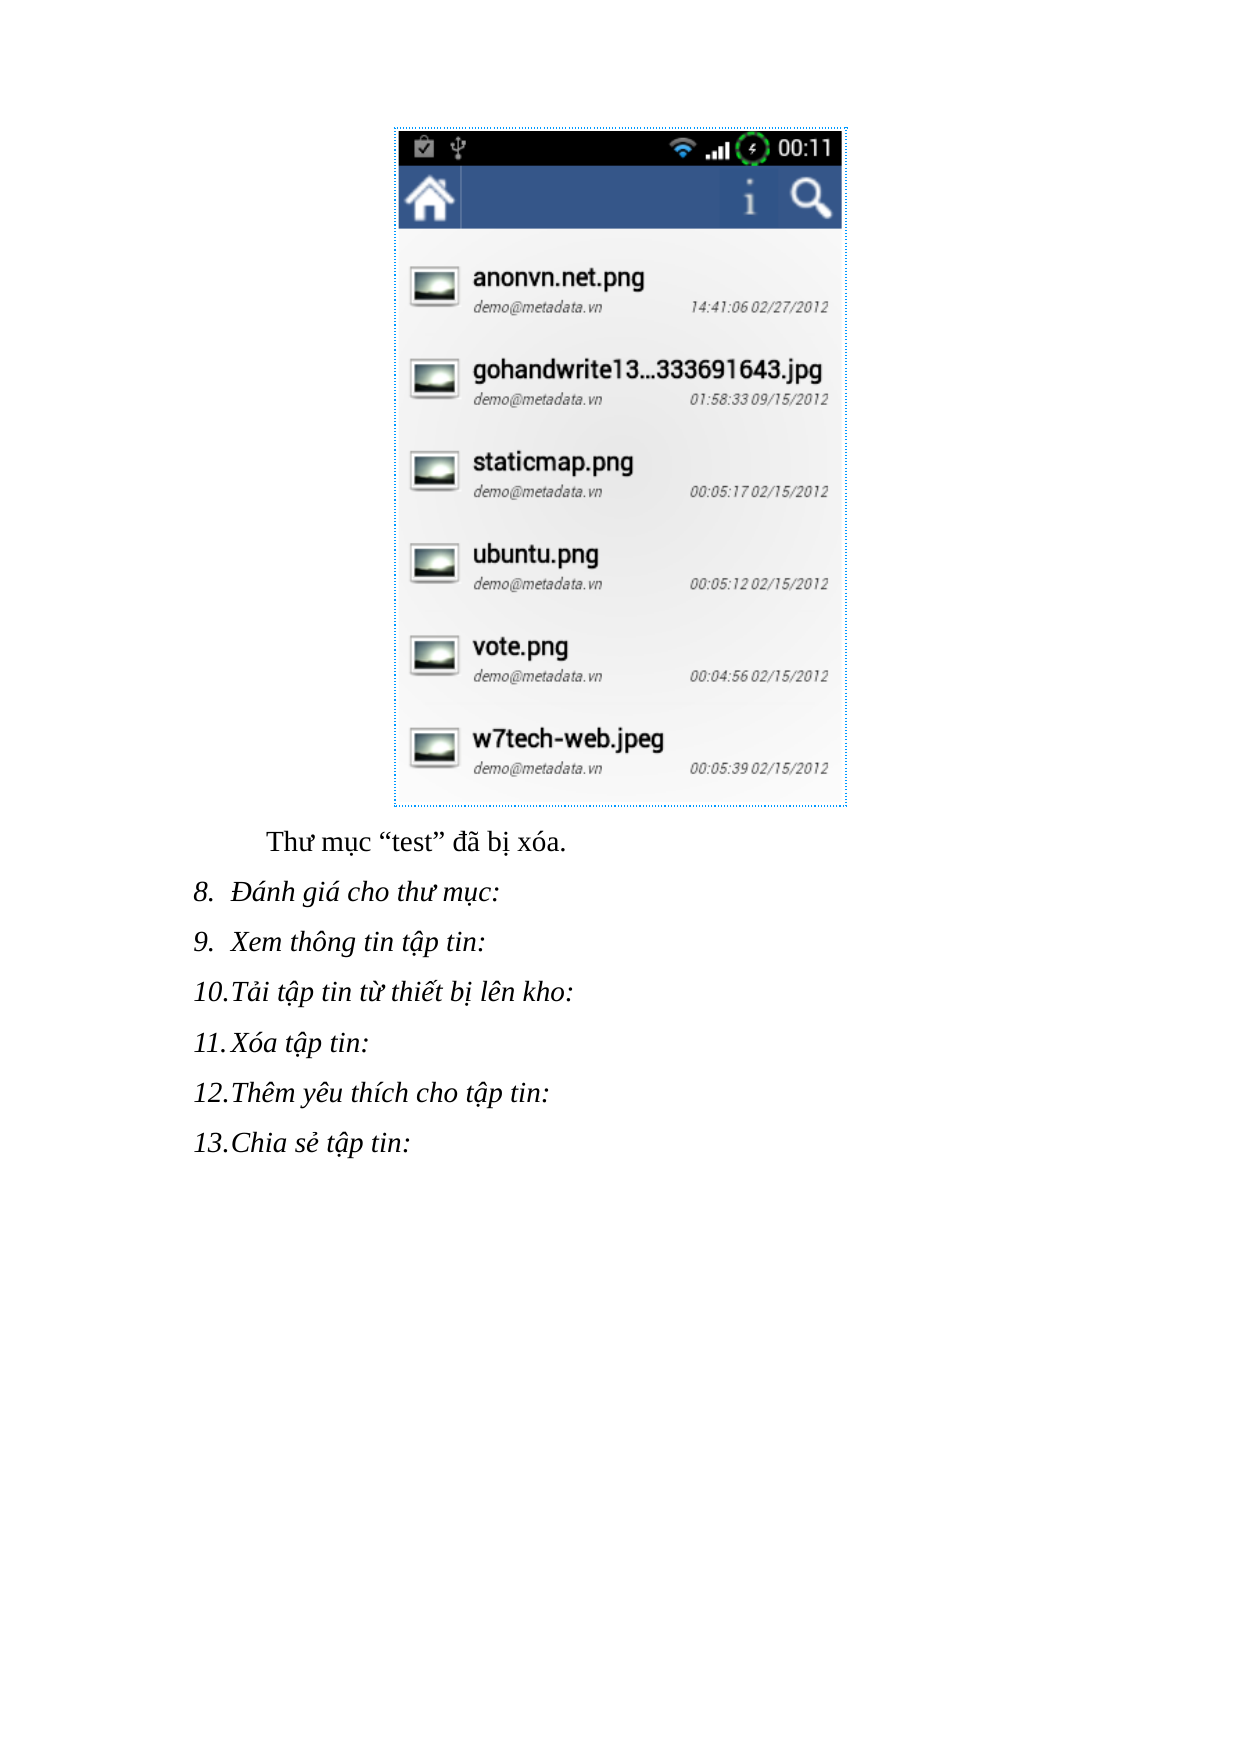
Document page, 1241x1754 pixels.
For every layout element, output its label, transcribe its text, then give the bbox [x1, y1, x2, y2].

list Tải tập tin từ thiết bị lên kho: [193, 974, 1122, 1008]
list Chia sẻ tập tin: [193, 1126, 1122, 1159]
picture [398, 131, 842, 802]
text Thư mục “test” đã bị xóa. [266, 118, 1122, 857]
list Thêm yêu thích cho tập tin: [193, 1075, 1122, 1109]
list Xóa tập tin: [193, 1025, 1122, 1058]
list Xem thông tin tập tin: [193, 924, 1122, 958]
list Đánh giá cho thư mục: [193, 874, 1122, 907]
